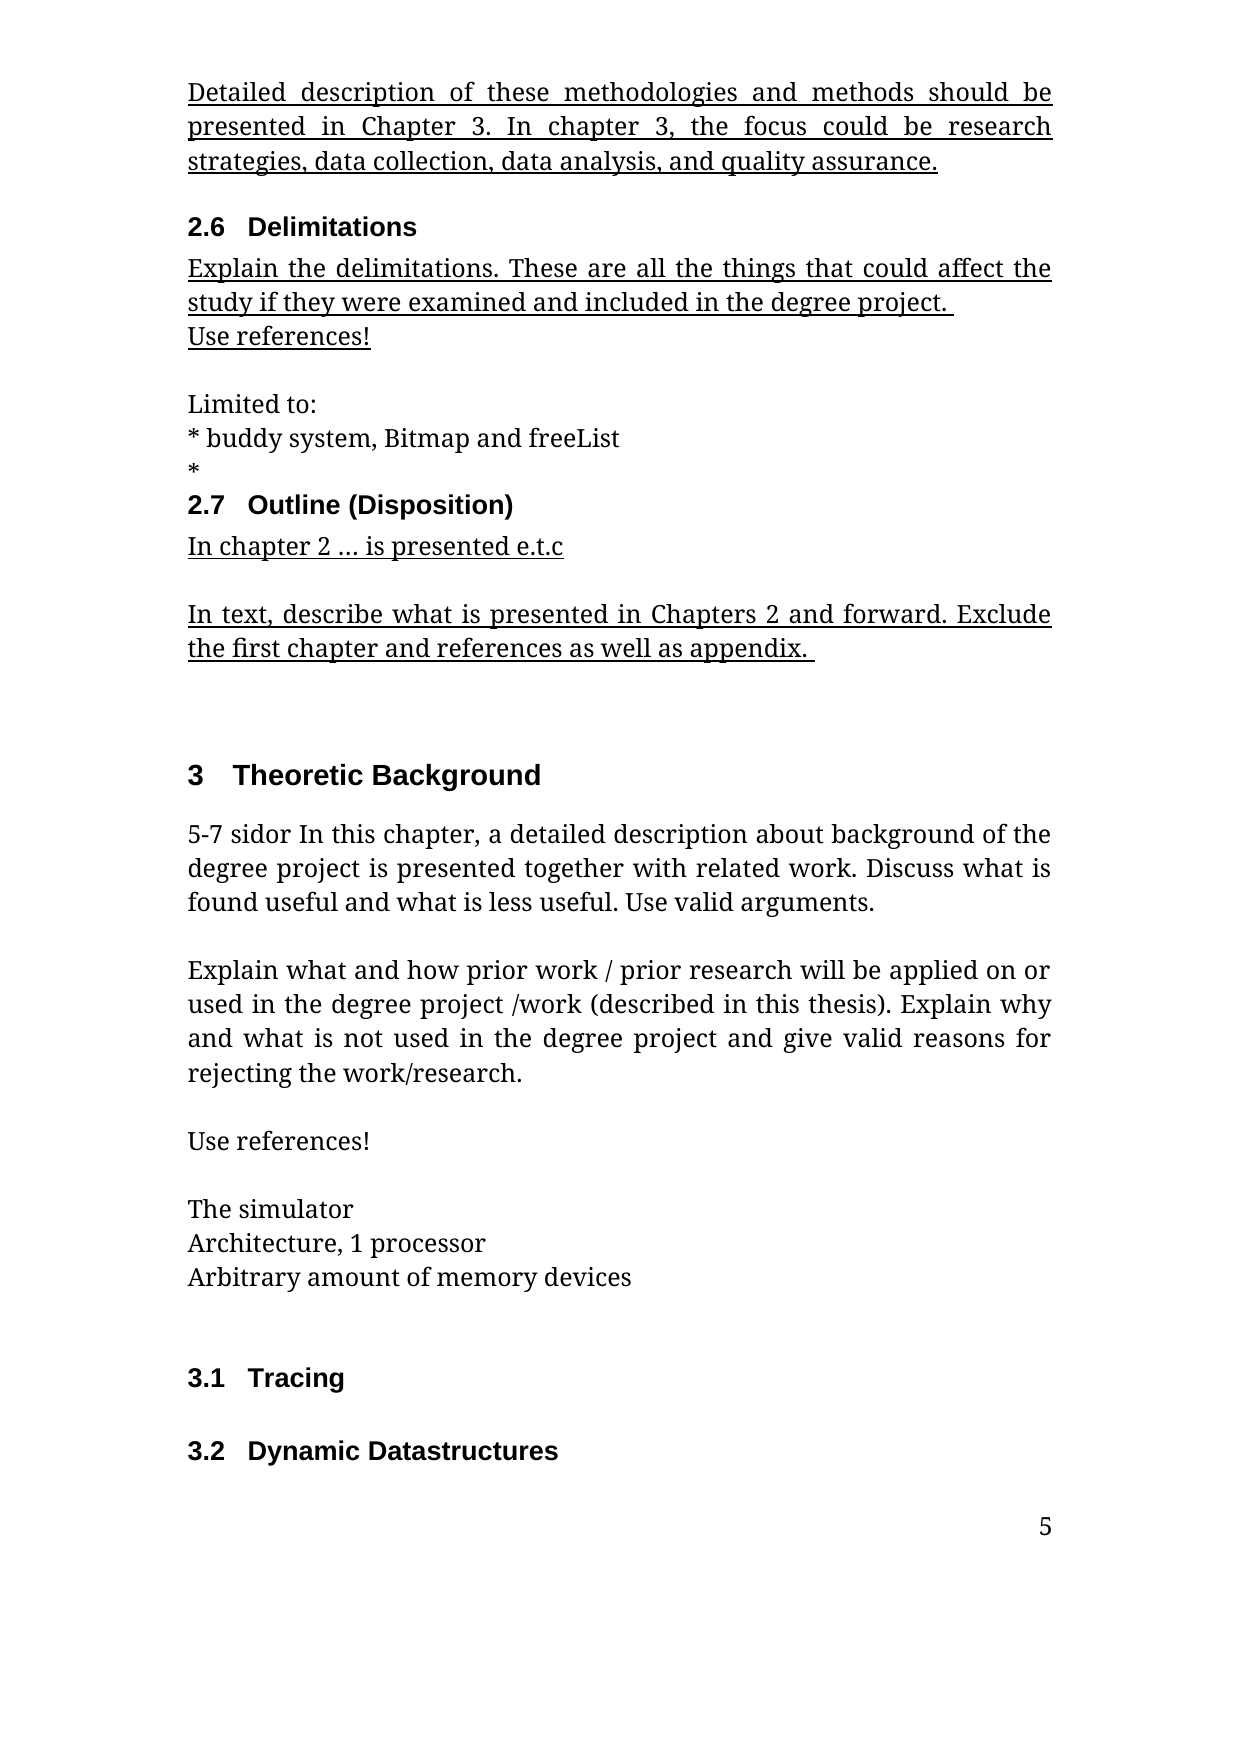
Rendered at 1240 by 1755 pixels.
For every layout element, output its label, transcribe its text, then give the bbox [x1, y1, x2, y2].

text study if they were examined and included in the degree project. [187, 281, 1052, 319]
text * [187, 455, 1052, 489]
text In text, describe what is presented in Chapters 2 and forward. Exclude [187, 597, 1052, 626]
text Use references! [187, 1123, 1052, 1157]
text The simulator [187, 1191, 1052, 1226]
text Detailed description of these methodologies and methods should be [187, 75, 1052, 104]
text Limited to: [187, 387, 1052, 421]
text Arbitrary amount of memory devices [187, 1259, 1052, 1294]
text the first chapter and references as well as appendix. [187, 627, 1052, 665]
subtitle Dynamic Datastructures [187, 1435, 1052, 1467]
subtitle Theoretic Background [187, 758, 1052, 792]
text In chapter 2 … is presented e.t.c [187, 529, 1052, 563]
text Architecture, 1 processor [187, 1226, 1052, 1259]
text Explain what and how prior work / prior research will be applied on or used in the degree project /work (described in this thesis). Explain why and what is not used in the degree project and give valid reasons for rejecting the work/research. [187, 953, 1052, 1089]
text strategies, data collection, data analysis, and quality assurance. [187, 140, 1052, 177]
text * buddy system, Bitmap and freeList [187, 421, 1052, 455]
subtitle Delimitations [187, 211, 1052, 242]
text 5-7 sidor In this chapter, a detailed description about background of the degree project is presented together with related work. Discuss what is found useful and what is less useful. Use valid arguments. [187, 817, 1052, 919]
subtitle Outline (Disposition) [187, 489, 1052, 521]
text presented in Chapter 3. In chapter 3, the focus could be research [187, 105, 1052, 138]
subtitle Tracing [187, 1362, 1052, 1393]
text Use references! [187, 319, 1052, 353]
text Explain the delimitations. These are all the things that could affect the [187, 251, 1052, 280]
